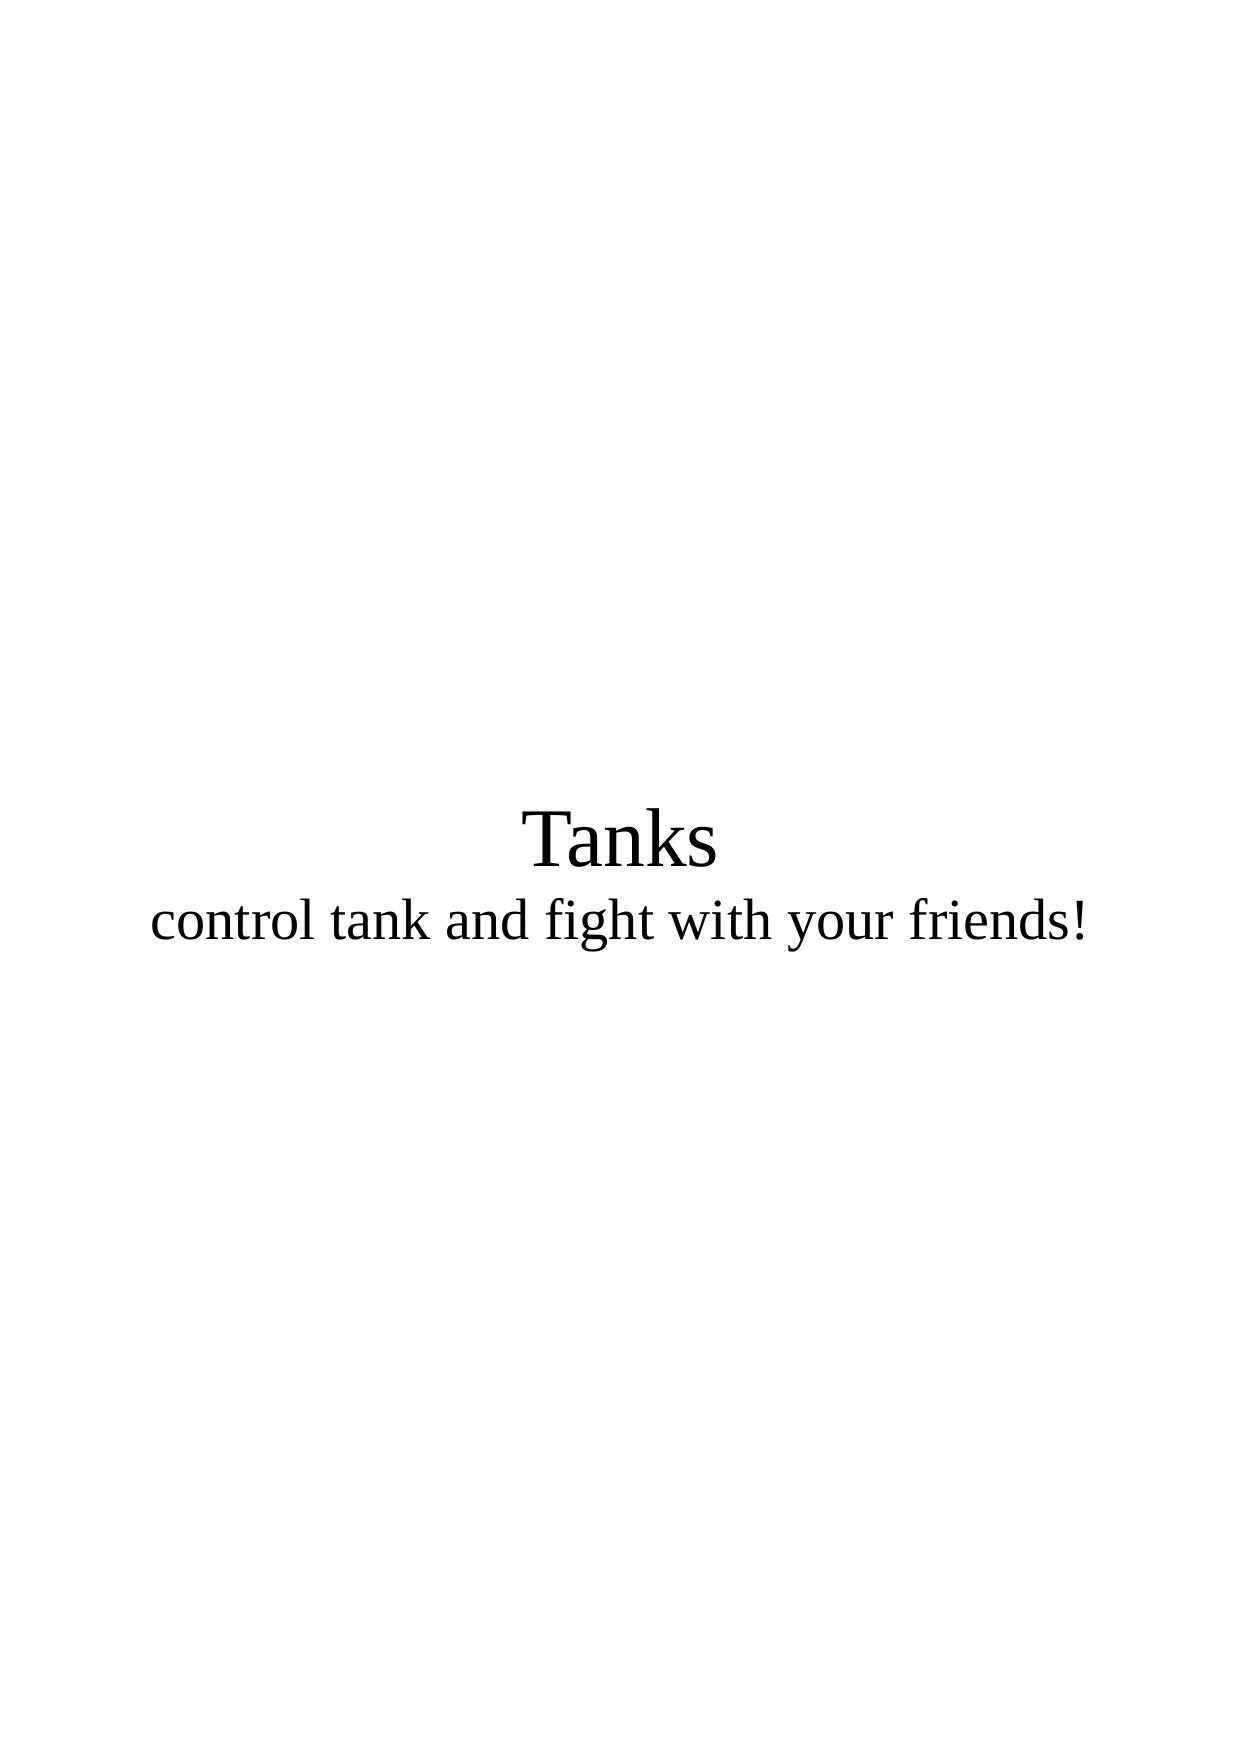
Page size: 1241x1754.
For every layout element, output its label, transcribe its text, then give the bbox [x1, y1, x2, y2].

text control tank and fight with your friends! [118, 885, 1122, 952]
text Tanks [118, 789, 1122, 885]
